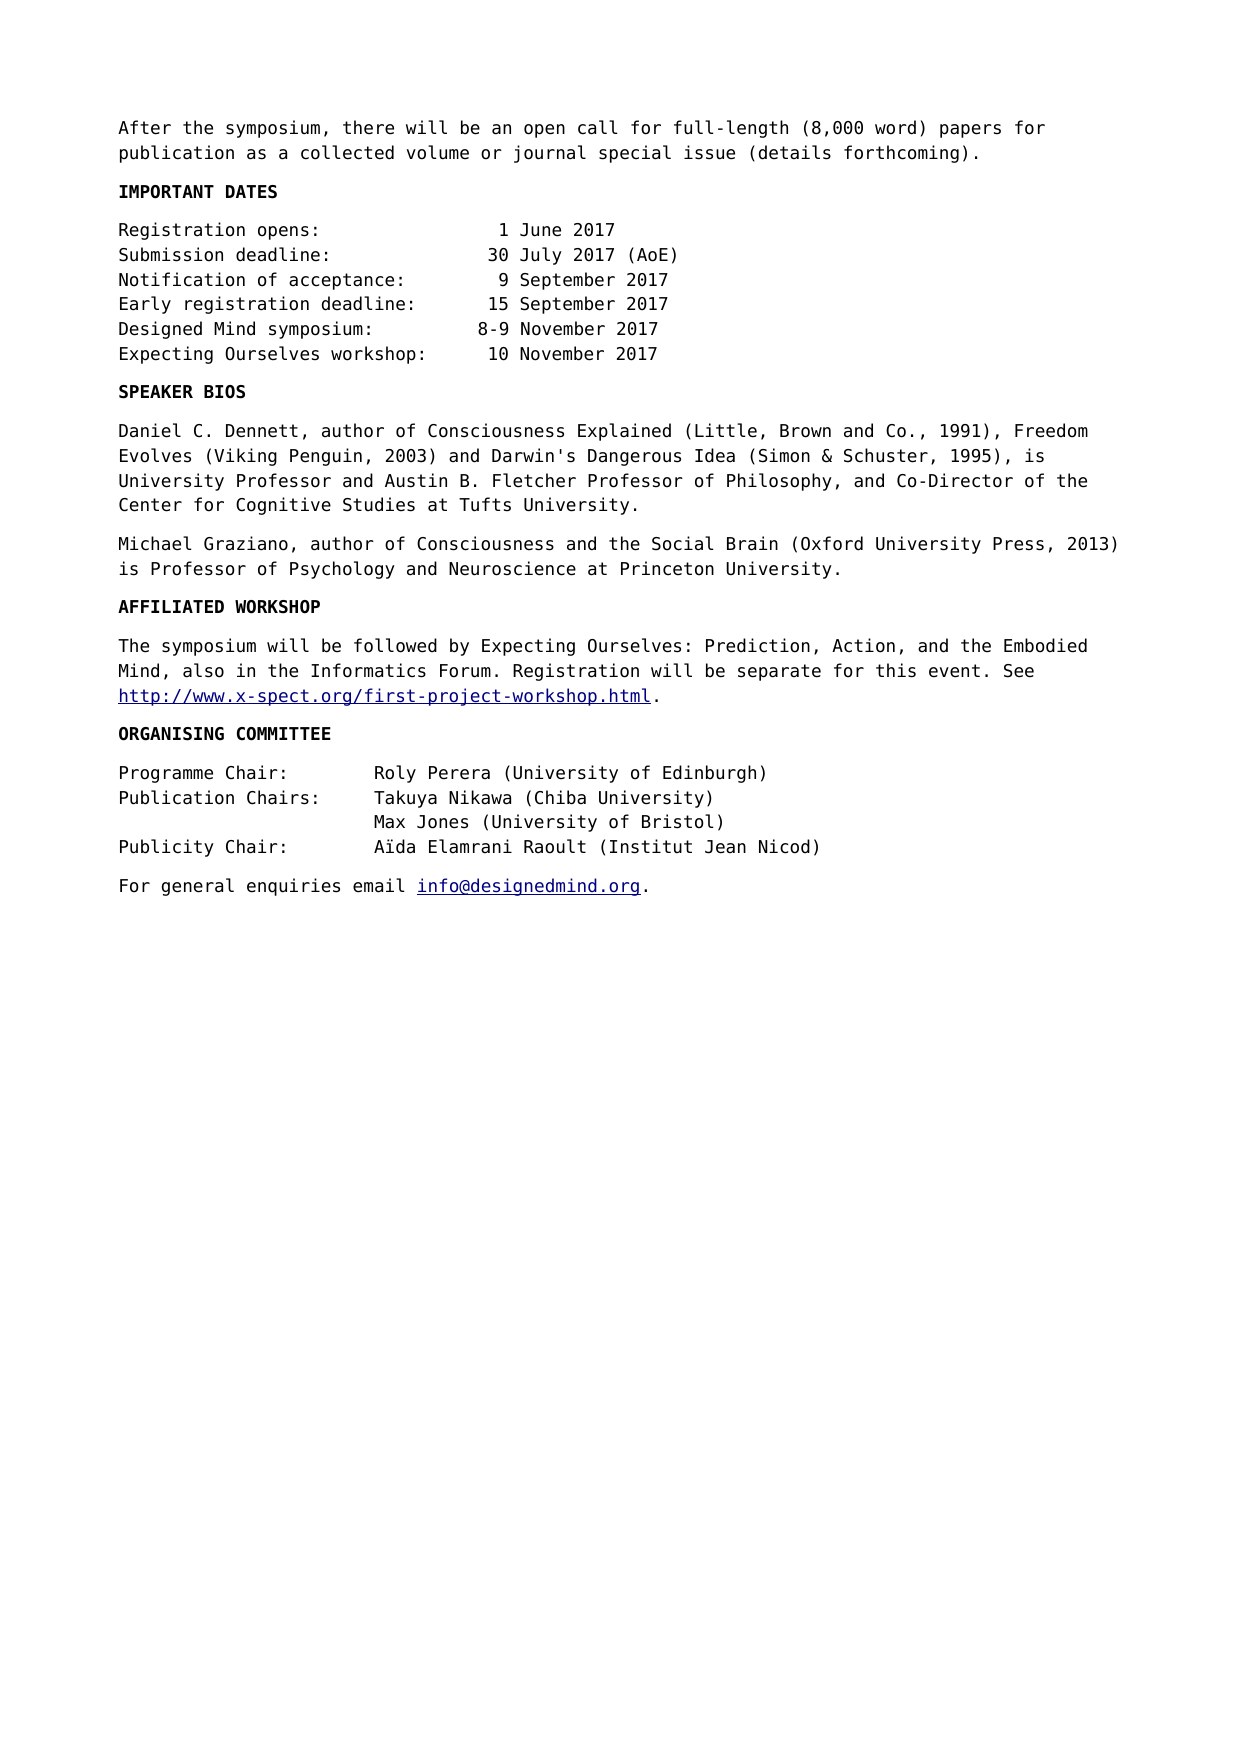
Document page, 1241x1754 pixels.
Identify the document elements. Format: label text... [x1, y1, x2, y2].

text SPEAKER BIOS [118, 382, 1122, 403]
text Michael Graziano, author of Consciousness and the Social Brain (Oxford University Press, 2013) is Professor of Psychology and Neuroscience at Princeton University. [118, 534, 1122, 579]
text Daniel C. Dennett, author of Consciousness Explained (Little, Brown and Co., 1991), Freedom Evolves (Viking Penguin, 2003) and Darwin's Dangerous Idea (Simon & Schuster, 1995), is University Professor and Austin B. Fletcher Professor of Philosophy, and Co-Director of the Center for Cognitive Studies at Tufts University. [118, 421, 1122, 516]
text The symposium will be followed by Expecting Ourselves: Prediction, Action, and the Embodied Mind, also in the Informatics Forum. Registration will be separate for this event. See http://www.x-spect.org/first-project-workshop.html. [118, 636, 1122, 706]
text Registration opens: 1 June 2017 Submission deadline: 30 July 2017 (AoE) Notification of acceptance: 9 September 2017 Early registration deadline: 15 September 2017 Designed Mind symposium: 8-9 November 2017 Expecting Ourselves workshop: 10 November 2017 [118, 220, 1122, 364]
text IMPORTANT DATES [118, 182, 1122, 202]
text ORGANISING COMMITTEE [118, 724, 1122, 745]
text Programme Chair: Roly Perera (University of Edinburgh) Publication Chairs: Takuya Nikawa (Chiba University) Max Jones (University of Bristol) Publicity Chair: Aïda Elamrani Raoult (Institut Jean Nicod) [118, 763, 1122, 858]
text After the symposium, there will be an open call for full-length (8,000 word) papers for publication as a collected volume or journal special issue (details forthcoming). [118, 118, 1122, 163]
text AFFILIATED WORKSHOP [118, 597, 1122, 618]
text For general enquiries email info@designedmind.org. [118, 876, 1122, 897]
